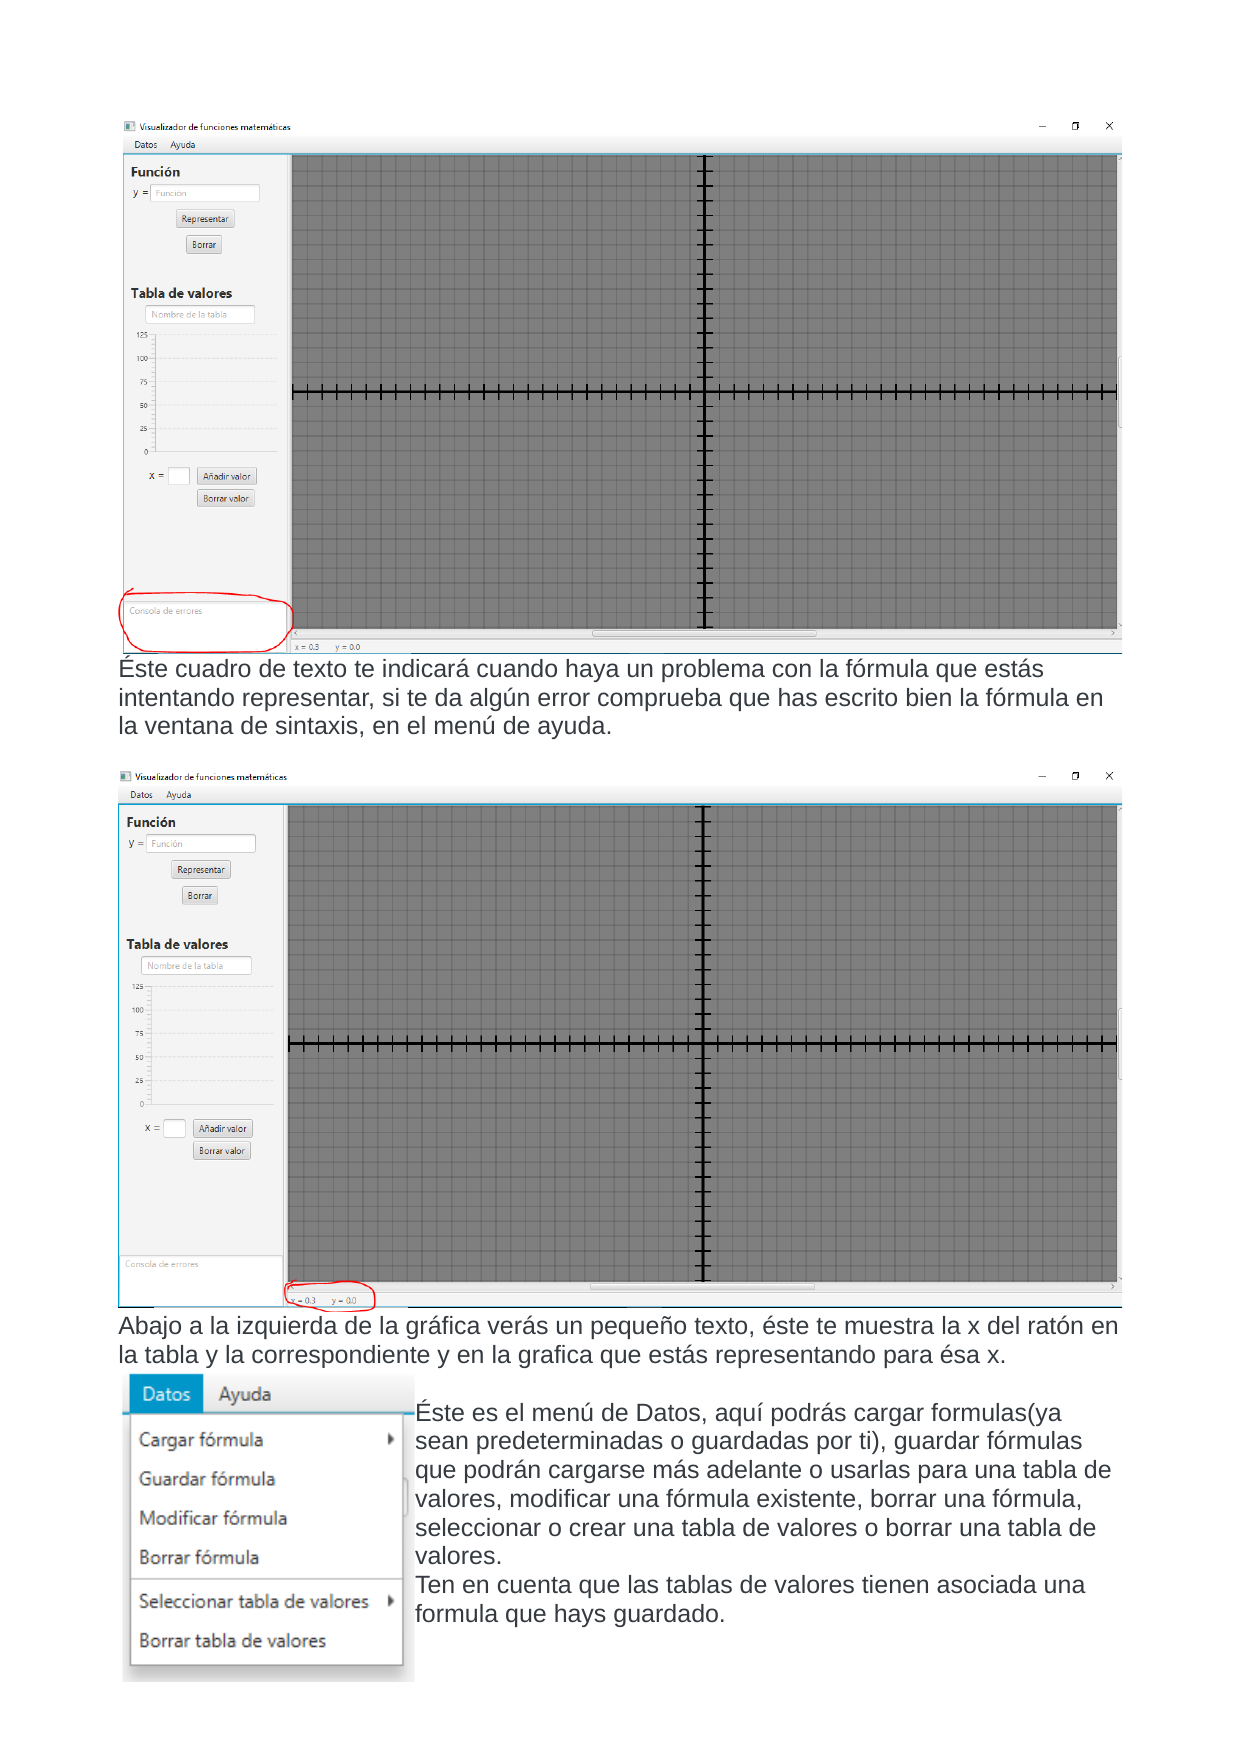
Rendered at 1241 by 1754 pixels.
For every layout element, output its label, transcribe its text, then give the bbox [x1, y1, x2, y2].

text Éste cuadro de texto te indicará cuando haya un problema con la fórmula que estás intentando representar, si te da algún error comprueba que has escrito bien la fórmula en la ventana de sintaxis, en el menú de ayuda. [118, 654, 1122, 740]
picture [118, 806, 1123, 1312]
text Éste es el menú de Datos, aquí podrás cargar formulas(ya sean predeterminadas o guardadas por ti), guardar fórmulas que podrán cargarse más adelante o usarlas para una tabla de valores, modificar una fórmula existente, borrar una fórmula, seleccionar o crear una tabla de valores o borrar una tabla de valores. [415, 1398, 1122, 1570]
picture [118, 768, 1123, 803]
picture [118, 118, 1123, 654]
text Ten en cuenta que las tablas de valores tienen asociada una formula que hays guardado. [415, 1570, 1122, 1628]
text Abajo a la izquierda de la gráfica verás un pequeño texto, éste te muestra la x del ratón en la tabla y la correspondiente y en la grafica que estás representando para ésa x. [118, 1312, 1122, 1369]
picture [122, 1368, 415, 1682]
